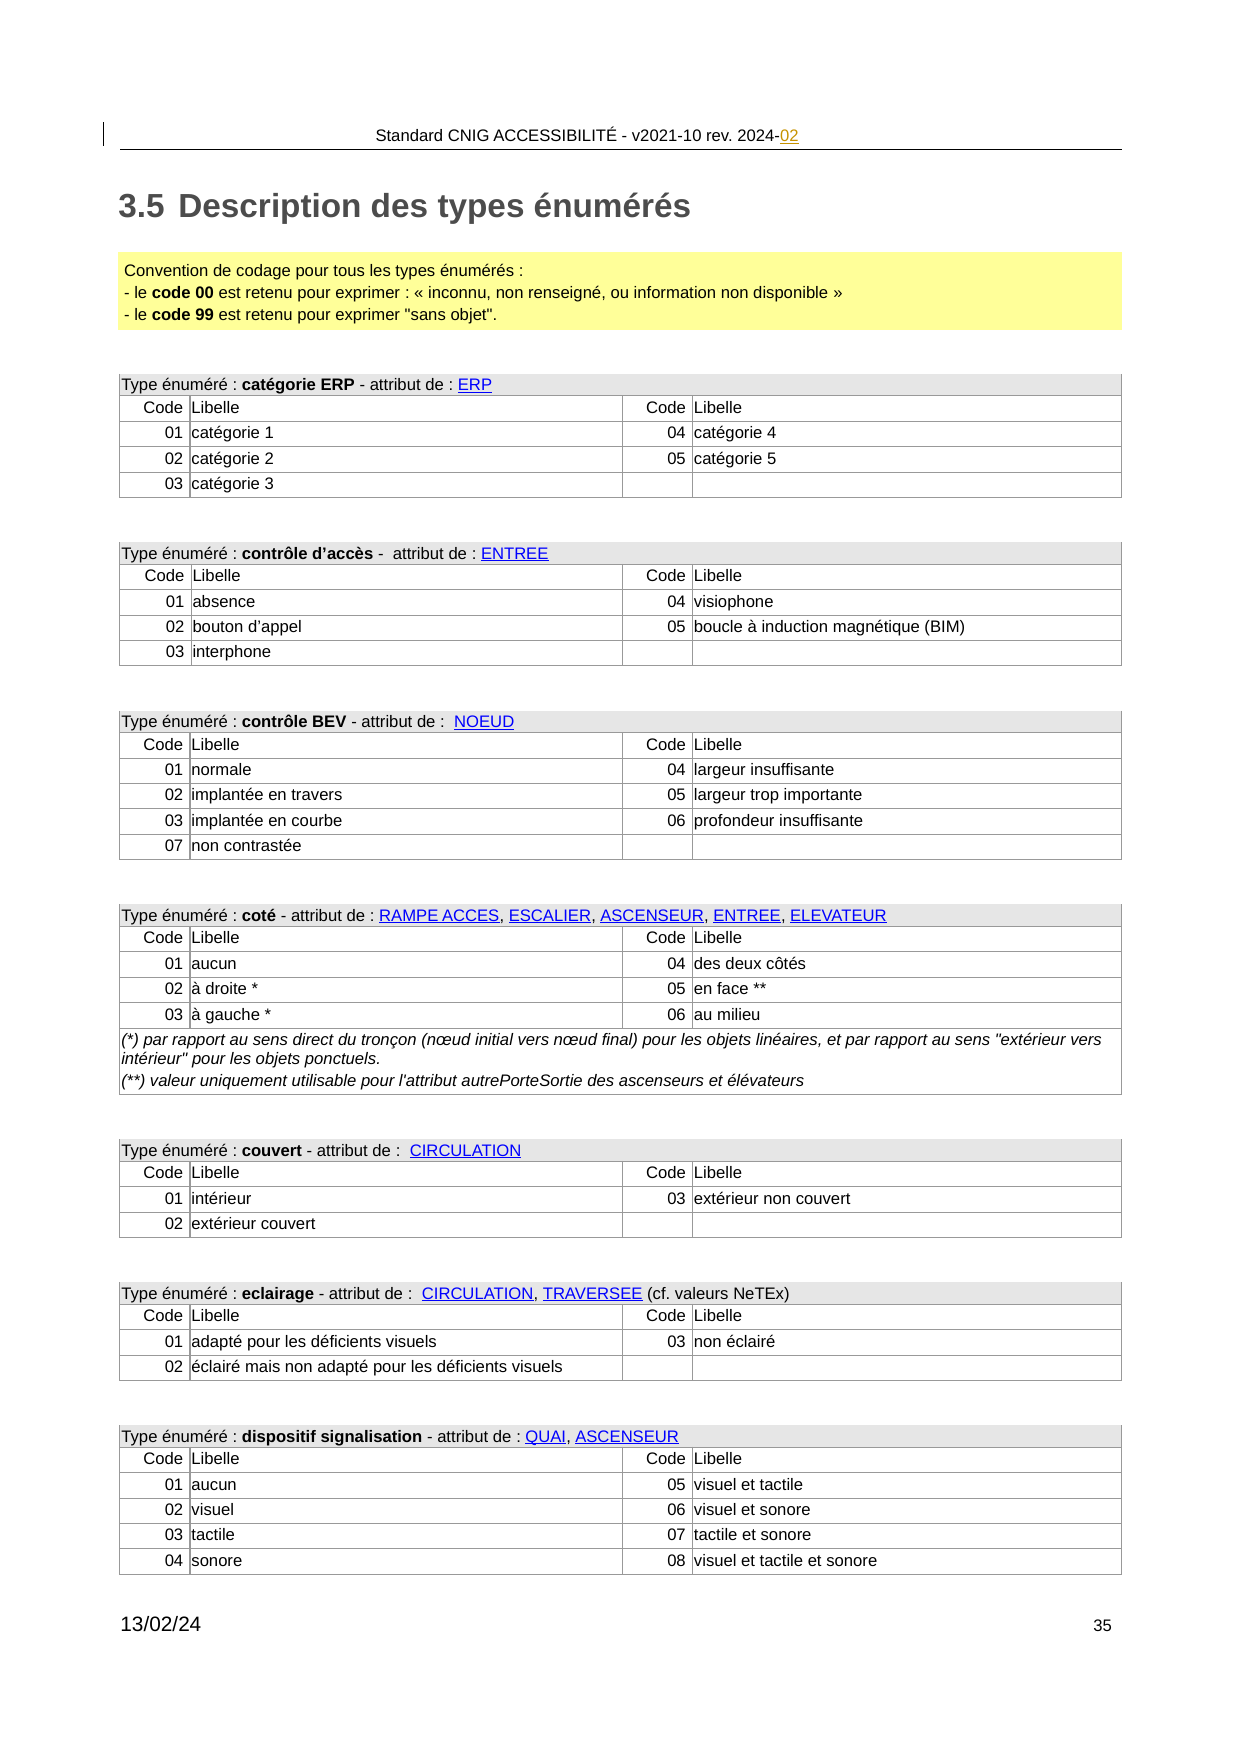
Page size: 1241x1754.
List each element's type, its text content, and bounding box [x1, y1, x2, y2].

table_cell Code [120, 1448, 189, 1472]
table_cell 08 [623, 1549, 692, 1574]
table_cell implantée en courbe [191, 809, 622, 834]
table_cell [623, 1213, 692, 1237]
table_cell 06 [623, 1003, 692, 1027]
table_header Type énuméré : dispositif signalisation - attribut de : QUAI, ASCENSEUR [120, 1425, 1121, 1447]
table_cell tactile [191, 1524, 622, 1548]
table_cell catégorie 4 [693, 422, 1121, 446]
table_cell (*) par rapport au sens direct du tronçon (nœud initial vers nœud final) pour les objets linéaires, et par rapport au sens "extérieur vers intérieur" pour les objets ponctuels. (**) valeur uniquement utilisable pour l'attribut autrePorteSortie des ascenseurs et élévateurs [120, 1029, 1121, 1094]
table_cell 03 [120, 1524, 189, 1548]
table_header Type énuméré : coté - attribut de : RAMPE ACCES, ESCALIER, ASCENSEUR, ENTREE, ELEVATEUR [120, 904, 1121, 926]
table_cell [693, 1213, 1121, 1237]
table_cell Code [623, 1162, 692, 1186]
table_cell 05 [623, 616, 692, 640]
table_header Type énuméré : catégorie ERP - attribut de : ERP [120, 374, 1121, 395]
table_cell visuel et tactile et sonore [693, 1549, 1121, 1574]
table_cell 07 [623, 1524, 692, 1548]
table_header Type énuméré : contrôle d’accès - attribut de : ENTREE [120, 542, 1121, 564]
table_cell adapté pour les déficients visuels [191, 1330, 622, 1354]
table_cell des deux côtés [693, 952, 1121, 977]
table_cell visuel et sonore [693, 1499, 1121, 1523]
table_cell 01 [120, 1187, 189, 1212]
table_cell 02 [120, 616, 191, 640]
table_cell intérieur [191, 1187, 622, 1212]
table_cell 01 [120, 759, 189, 783]
table_cell Code [623, 927, 692, 951]
table_cell à droite * [191, 978, 622, 1002]
table_cell largeur trop importante [693, 784, 1121, 808]
table_cell Libelle [191, 396, 622, 421]
table_cell boucle à induction magnétique (BIM) [693, 616, 1121, 640]
table_cell 03 [120, 641, 191, 665]
table_cell non éclairé [693, 1330, 1121, 1354]
table_cell largeur insuffisante [693, 759, 1121, 783]
table_cell 03 [623, 1187, 692, 1212]
table_cell 03 [623, 1330, 692, 1354]
table_cell interphone [192, 641, 622, 665]
table_cell tactile et sonore [693, 1524, 1121, 1548]
table_cell Libelle [693, 927, 1121, 951]
table_cell à gauche * [191, 1003, 622, 1027]
table_cell Libelle [191, 1305, 622, 1329]
table_cell [623, 1356, 692, 1380]
table_cell 01 [120, 952, 189, 977]
table_header Type énuméré : contrôle BEV - attribut de : NOEUD [120, 711, 1121, 732]
table_cell Libelle [191, 1162, 622, 1186]
table_cell [623, 835, 692, 859]
table_cell 01 [120, 422, 189, 446]
table_cell absence [192, 590, 622, 614]
table_cell en face ** [693, 978, 1121, 1002]
table_cell 02 [120, 1499, 189, 1523]
table_cell extérieur couvert [191, 1213, 622, 1237]
table_cell catégorie 5 [693, 447, 1121, 472]
table_cell 02 [120, 1213, 189, 1237]
table_cell 04 [623, 759, 692, 783]
table_cell Code [120, 565, 191, 589]
table_cell Code [120, 733, 189, 757]
table_cell éclairé mais non adapté pour les déficients visuels [191, 1356, 622, 1380]
table_cell 01 [120, 1330, 189, 1354]
table_cell 05 [623, 447, 692, 472]
table_cell visuel [191, 1499, 622, 1523]
table_cell 05 [623, 978, 692, 1002]
table_cell catégorie 2 [191, 447, 622, 472]
table_cell Libelle [191, 1448, 622, 1472]
table_cell Code [623, 565, 692, 589]
table_cell 05 [623, 784, 692, 808]
table_cell au milieu [693, 1003, 1121, 1027]
table_cell [693, 835, 1121, 859]
table_header Convention de codage pour tous les types énumérés : - le code 00 est retenu pour exprimer : « inconnu, non renseigné, ou information non disponible » - le code 99 est retenu pour exprimer "sans objet". [118, 252, 1122, 330]
table_cell aucun [191, 1473, 622, 1497]
table_cell Code [120, 1305, 189, 1329]
table_cell Libelle [191, 733, 622, 757]
table_cell 06 [623, 1499, 692, 1523]
table_cell Libelle [693, 396, 1121, 421]
table_cell Code [120, 1162, 189, 1186]
table_cell Code [623, 1305, 692, 1329]
table_cell visuel et tactile [693, 1473, 1121, 1497]
table_header Type énuméré : eclairage - attribut de : CIRCULATION, TRAVERSEE (cf. valeurs NeTEx) [120, 1282, 1121, 1304]
table_cell Code [120, 927, 189, 951]
table_cell 03 [120, 1003, 189, 1027]
table_cell visiophone [693, 590, 1121, 614]
table_cell catégorie 1 [191, 422, 622, 446]
table_cell Libelle [693, 1305, 1121, 1329]
table_cell catégorie 3 [191, 473, 622, 497]
table_cell [693, 473, 1121, 497]
table_cell 05 [623, 1473, 692, 1497]
table_cell 04 [623, 422, 692, 446]
table_cell Libelle [693, 1448, 1121, 1472]
table_cell [623, 473, 692, 497]
table_cell Code [623, 396, 692, 421]
table_cell 07 [120, 835, 189, 859]
table_cell Libelle [693, 565, 1121, 589]
table_cell bouton d’appel [192, 616, 622, 640]
table_cell [693, 1356, 1121, 1380]
table_cell 03 [120, 809, 189, 834]
table_cell profondeur insuffisante [693, 809, 1121, 834]
table_cell implantée en travers [191, 784, 622, 808]
table_cell [623, 641, 692, 665]
table_cell 04 [120, 1549, 189, 1574]
table_cell 02 [120, 978, 189, 1002]
table_cell Code [623, 1448, 692, 1472]
table_header Type énuméré : couvert - attribut de : CIRCULATION [120, 1139, 1121, 1161]
table_cell [693, 641, 1121, 665]
table_cell extérieur non couvert [693, 1187, 1121, 1212]
table_cell Code [120, 396, 189, 421]
table_cell Libelle [192, 565, 622, 589]
table_cell 03 [120, 473, 189, 497]
table_cell normale [191, 759, 622, 783]
table_cell 01 [120, 1473, 189, 1497]
table_cell 04 [623, 590, 692, 614]
subtitle Description des types énumérés [118, 186, 1122, 224]
table_cell 06 [623, 809, 692, 834]
table_cell 01 [120, 590, 191, 614]
table_cell sonore [191, 1549, 622, 1574]
table_cell 02 [120, 784, 189, 808]
table_cell Libelle [693, 1162, 1121, 1186]
table_cell Libelle [191, 927, 622, 951]
table_cell 04 [623, 952, 692, 977]
table_cell non contrastée [191, 835, 622, 859]
table_cell Libelle [693, 733, 1121, 757]
table_cell aucun [191, 952, 622, 977]
table_cell Code [623, 733, 692, 757]
table_cell 02 [120, 447, 189, 472]
table_cell 02 [120, 1356, 189, 1380]
